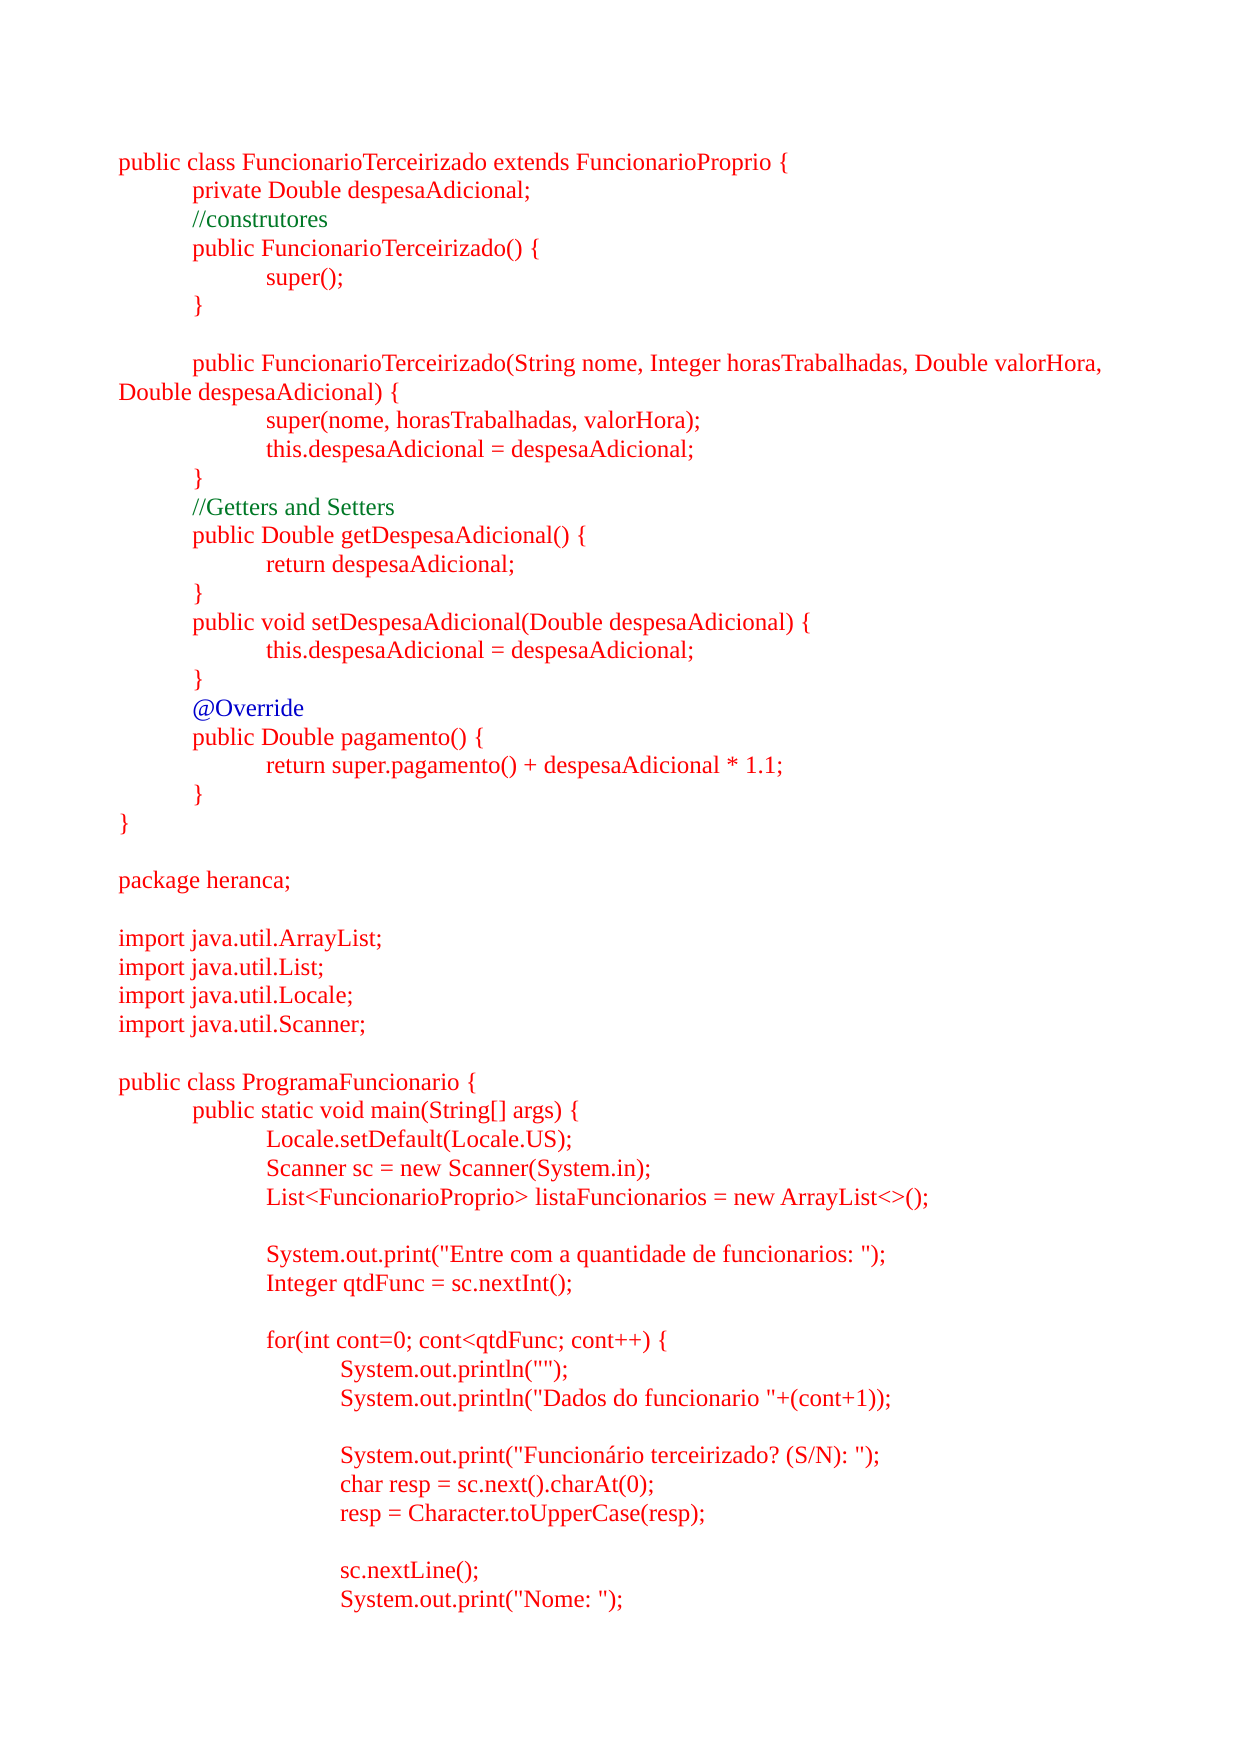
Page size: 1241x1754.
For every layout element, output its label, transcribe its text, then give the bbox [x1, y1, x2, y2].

text super(nome, horasTrabalhadas, valorHora); [118, 406, 1122, 434]
text return despesaAdicional; [118, 549, 1122, 578]
text System.out.print("Funcionário terceirizado? (S/N): "); [118, 1441, 1122, 1469]
text import java.util.Locale; [118, 981, 1122, 1009]
text public static void main(String[] args) { [118, 1096, 1122, 1124]
text System.out.println(""); [118, 1354, 1122, 1383]
text char resp = sc.next().charAt(0); [118, 1469, 1122, 1498]
text private Double despesaAdicional; [118, 176, 1122, 204]
text super(); [118, 262, 1122, 291]
text System.out.println("Dados do funcionario "+(cont+1)); [118, 1383, 1122, 1412]
text } [118, 291, 1122, 319]
text return super.pagamento() + despesaAdicional * 1.1; [118, 751, 1122, 779]
text for(int cont=0; cont<qtdFunc; cont++) { [118, 1326, 1122, 1354]
text Scanner sc = new Scanner(System.in); [118, 1153, 1122, 1182]
text } [118, 463, 1122, 492]
text resp = Character.toUpperCase(resp); [118, 1498, 1122, 1527]
text //construtores [118, 204, 1122, 233]
text import java.util.ArrayList; [118, 923, 1122, 952]
text public Double pagamento() { [118, 722, 1122, 751]
text import java.util.Scanner; [118, 1009, 1122, 1038]
text public class ProgramaFuncionario { [118, 1067, 1122, 1096]
text } [118, 578, 1122, 607]
text Integer qtdFunc = sc.nextInt(); [118, 1268, 1122, 1297]
text //Getters and Setters [118, 492, 1122, 521]
text } [118, 808, 1122, 837]
text public void setDespesaAdicional(Double despesaAdicional) { [118, 607, 1122, 636]
text package heranca; [118, 866, 1122, 894]
text System.out.print("Entre com a quantidade de funcionarios: "); [118, 1239, 1122, 1268]
text sc.nextLine(); [118, 1556, 1122, 1584]
text public FuncionarioTerceirizado() { [118, 233, 1122, 262]
text @Override [118, 693, 1122, 722]
text public class FuncionarioTerceirizado extends FuncionarioProprio { [118, 147, 1122, 176]
text public Double getDespesaAdicional() { [118, 521, 1122, 549]
text } [118, 779, 1122, 808]
text public FuncionarioTerceirizado(String nome, Integer horasTrabalhadas, Double valorHora, Double despesaAdicional) { [118, 348, 1122, 406]
text this.despesaAdicional = despesaAdicional; [118, 434, 1122, 463]
text import java.util.List; [118, 952, 1122, 981]
text List<FuncionarioProprio> listaFuncionarios = new ArrayList<>(); [118, 1182, 1122, 1211]
text Locale.setDefault(Locale.US); [118, 1124, 1122, 1153]
text this.despesaAdicional = despesaAdicional; [118, 636, 1122, 664]
text } [118, 664, 1122, 693]
text System.out.print("Nome: "); [118, 1584, 1122, 1613]
